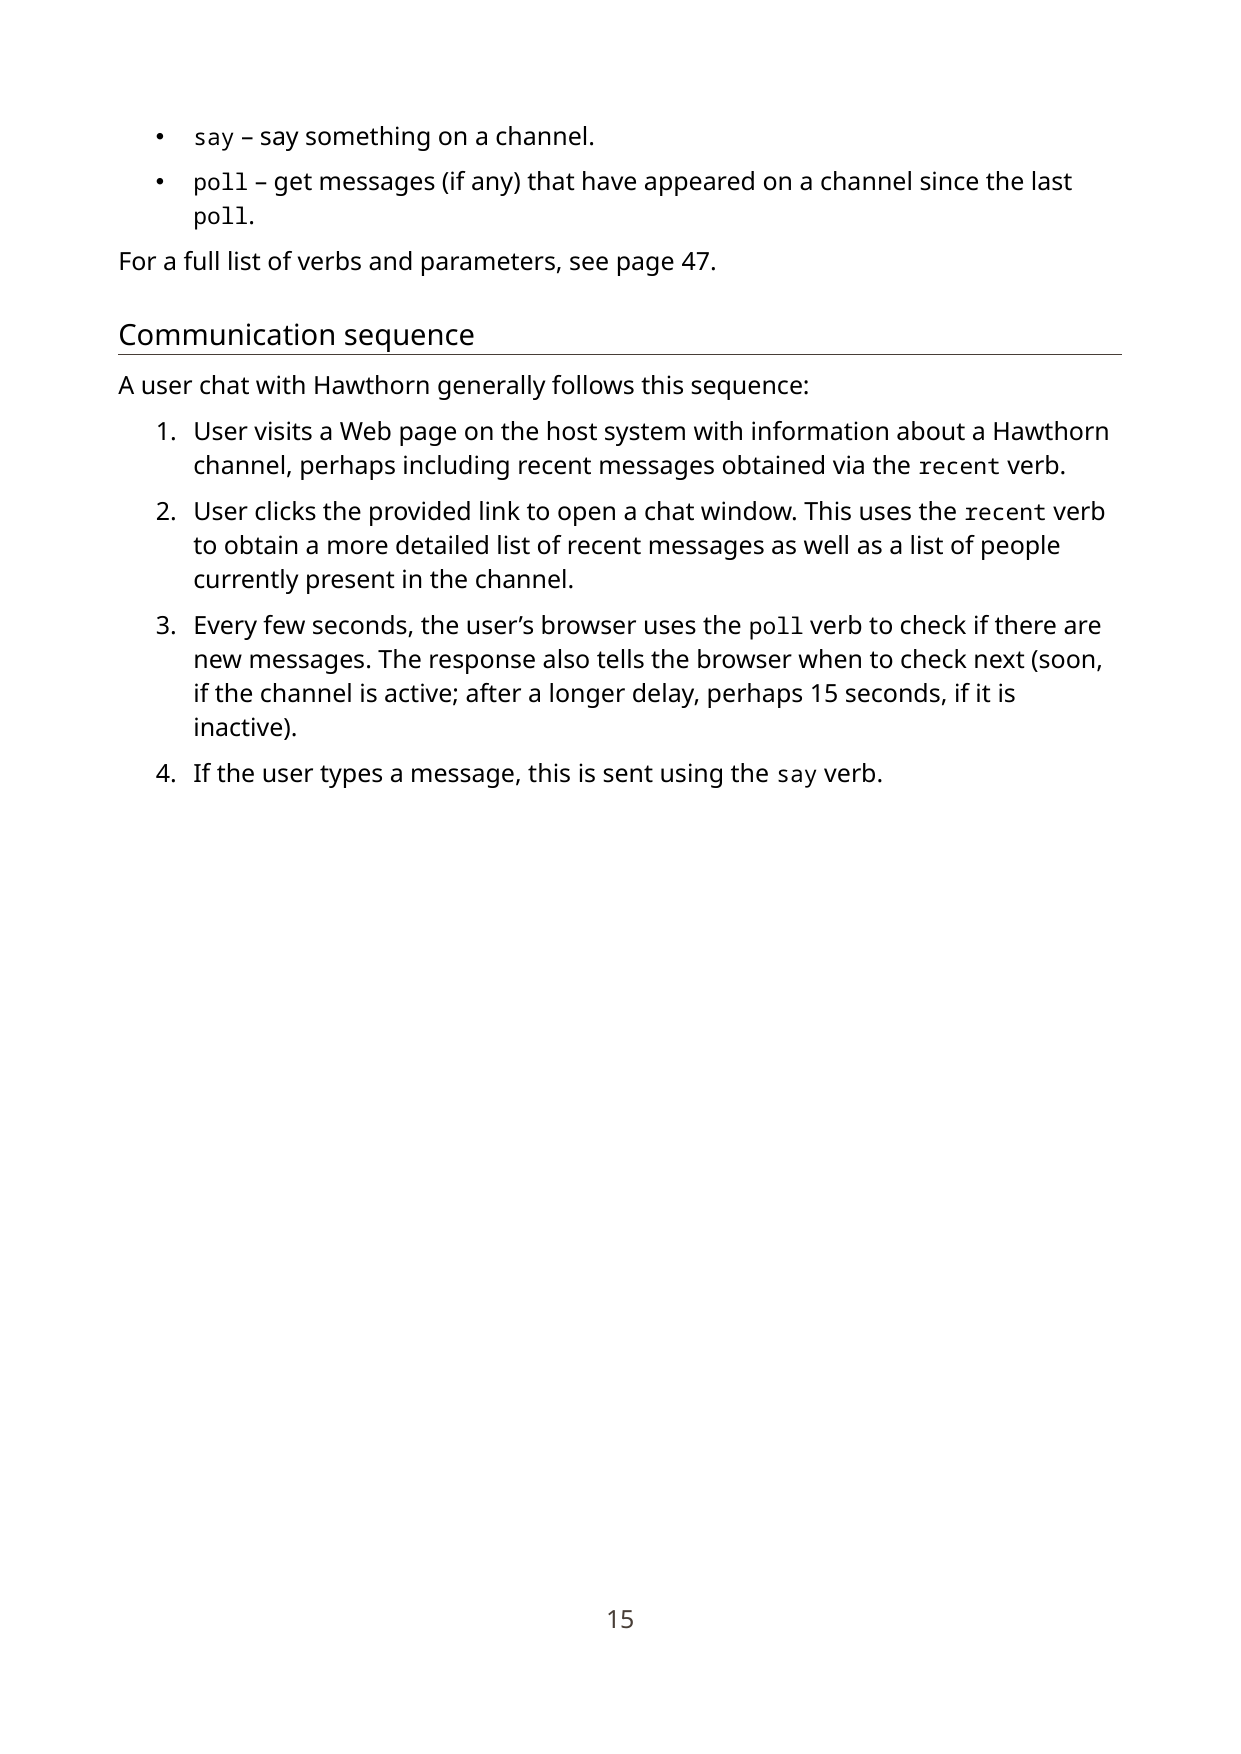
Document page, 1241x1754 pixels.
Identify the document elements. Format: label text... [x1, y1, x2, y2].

subtitle Communication sequence [118, 315, 1122, 354]
list User visits a Web page on the host system with information about a Hawthorn channel, perhaps including recent messages obtained via the recent verb. [156, 414, 1122, 482]
list Every few seconds, the user’s browser uses the poll verb to check if there are new messages. The response also tells the browser when to check next (soon, if the channel is active; after a longer delay, perhaps 15 seconds, if it is inactive). [156, 608, 1122, 744]
list say – say something on a channel. [156, 118, 1122, 152]
text A user chat with Hawthorn generally follows this sequence: [118, 368, 1122, 402]
text For a full list of verbs and parameters, see page 38. [118, 244, 1122, 278]
list poll – get messages (if any) that have appeared on a channel since the last poll. [156, 164, 1122, 232]
list If the user types a message, this is sent using the say verb. [156, 756, 1122, 790]
list User clicks the provided link to open a chat window. This uses the recent verb to obtain a more detailed list of recent messages as well as a list of people currently present in the channel. [156, 494, 1122, 596]
